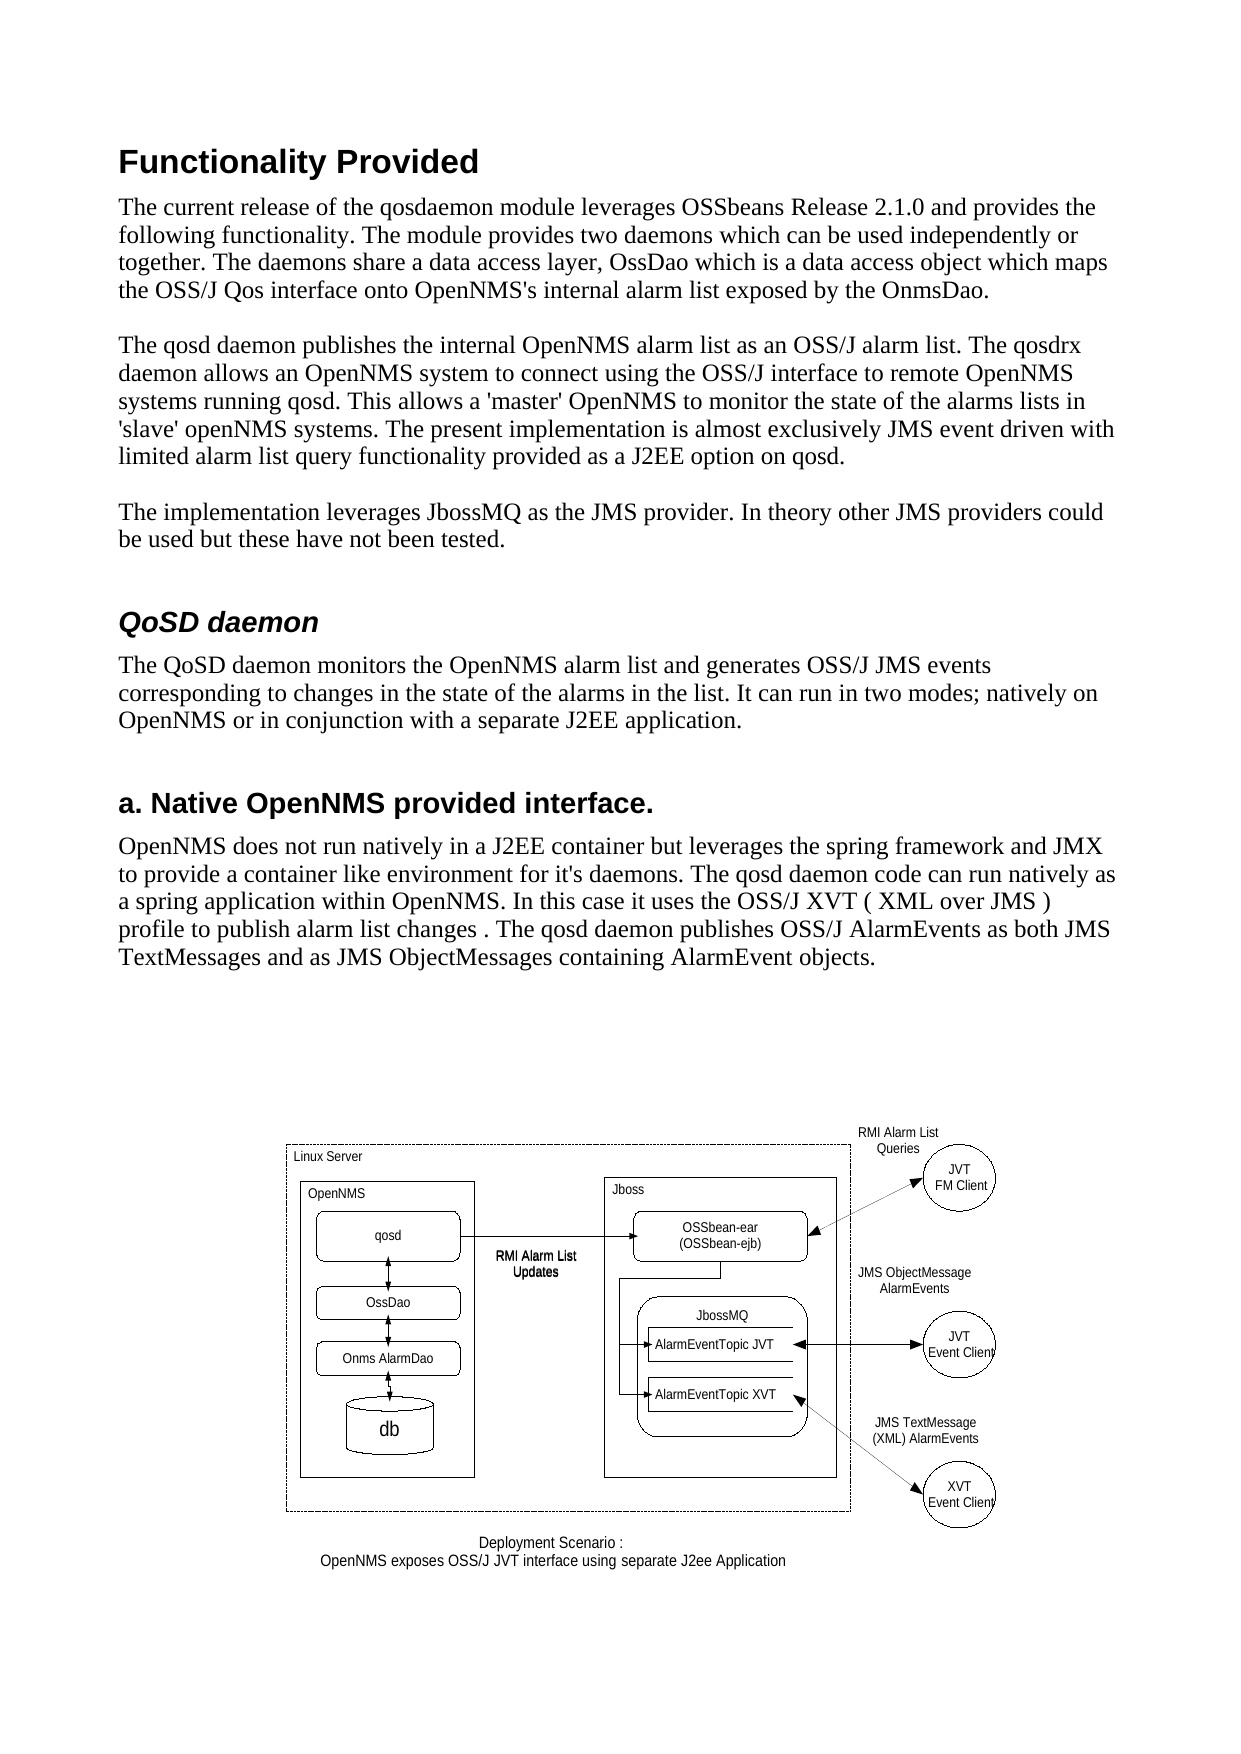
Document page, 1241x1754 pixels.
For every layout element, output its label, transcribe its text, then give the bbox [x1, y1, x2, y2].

subtitle QoSD daemon [118, 606, 1122, 639]
subtitle a. Native OpenNMS provided interface. [118, 787, 1122, 819]
subtitle Functionality Provided [118, 143, 1122, 181]
text The current release of the qosdaemon module leverages OSSbeans Release 2.1.0 and provides the following functionality. The module provides two daemons which can be used independently or together. The daemons share a data access layer, OssDao which is a data access object which maps the OSS/J Qos interface onto OpenNMS's internal alarm list exposed by the OnmsDao. [118, 193, 1122, 304]
text OpenNMS does not run natively in a J2EE container but leverages the spring framework and JMX to provide a container like environment for it's daemons. The qosd daemon code can run natively as a spring application within OpenNMS. In this case it uses the OSS/J XVT ( XML over JMS ) profile to publish alarm list changes . The qosd daemon publishes OSS/J AlarmEvents as both JMS TextMessages and as JMS ObjectMessages containing AlarmEvent objects. [118, 832, 1122, 971]
text The qosd daemon publishes the internal OpenNMS alarm list as an OSS/J alarm list. The qosdrx daemon allows an OpenNMS system to connect using the OSS/J interface to remote OpenNMS systems running qosd. This allows a 'master' OpenNMS to monitor the state of the alarms lists in 'slave' openNMS systems. The present implementation is almost exclusively JMS event driven with limited alarm list query functionality provided as a J2EE option on qosd. [118, 332, 1122, 470]
text The QoSD daemon monitors the OpenNMS alarm list and generates OSS/J JMS events corresponding to changes in the state of the alarms in the list. It can run in two modes; natively on OpenNMS or in conjunction with a separate J2EE application. [118, 651, 1122, 734]
text The implementation leverages JbossMQ as the JMS provider. In theory other JMS providers could be used but these have not been tested. [118, 498, 1122, 553]
